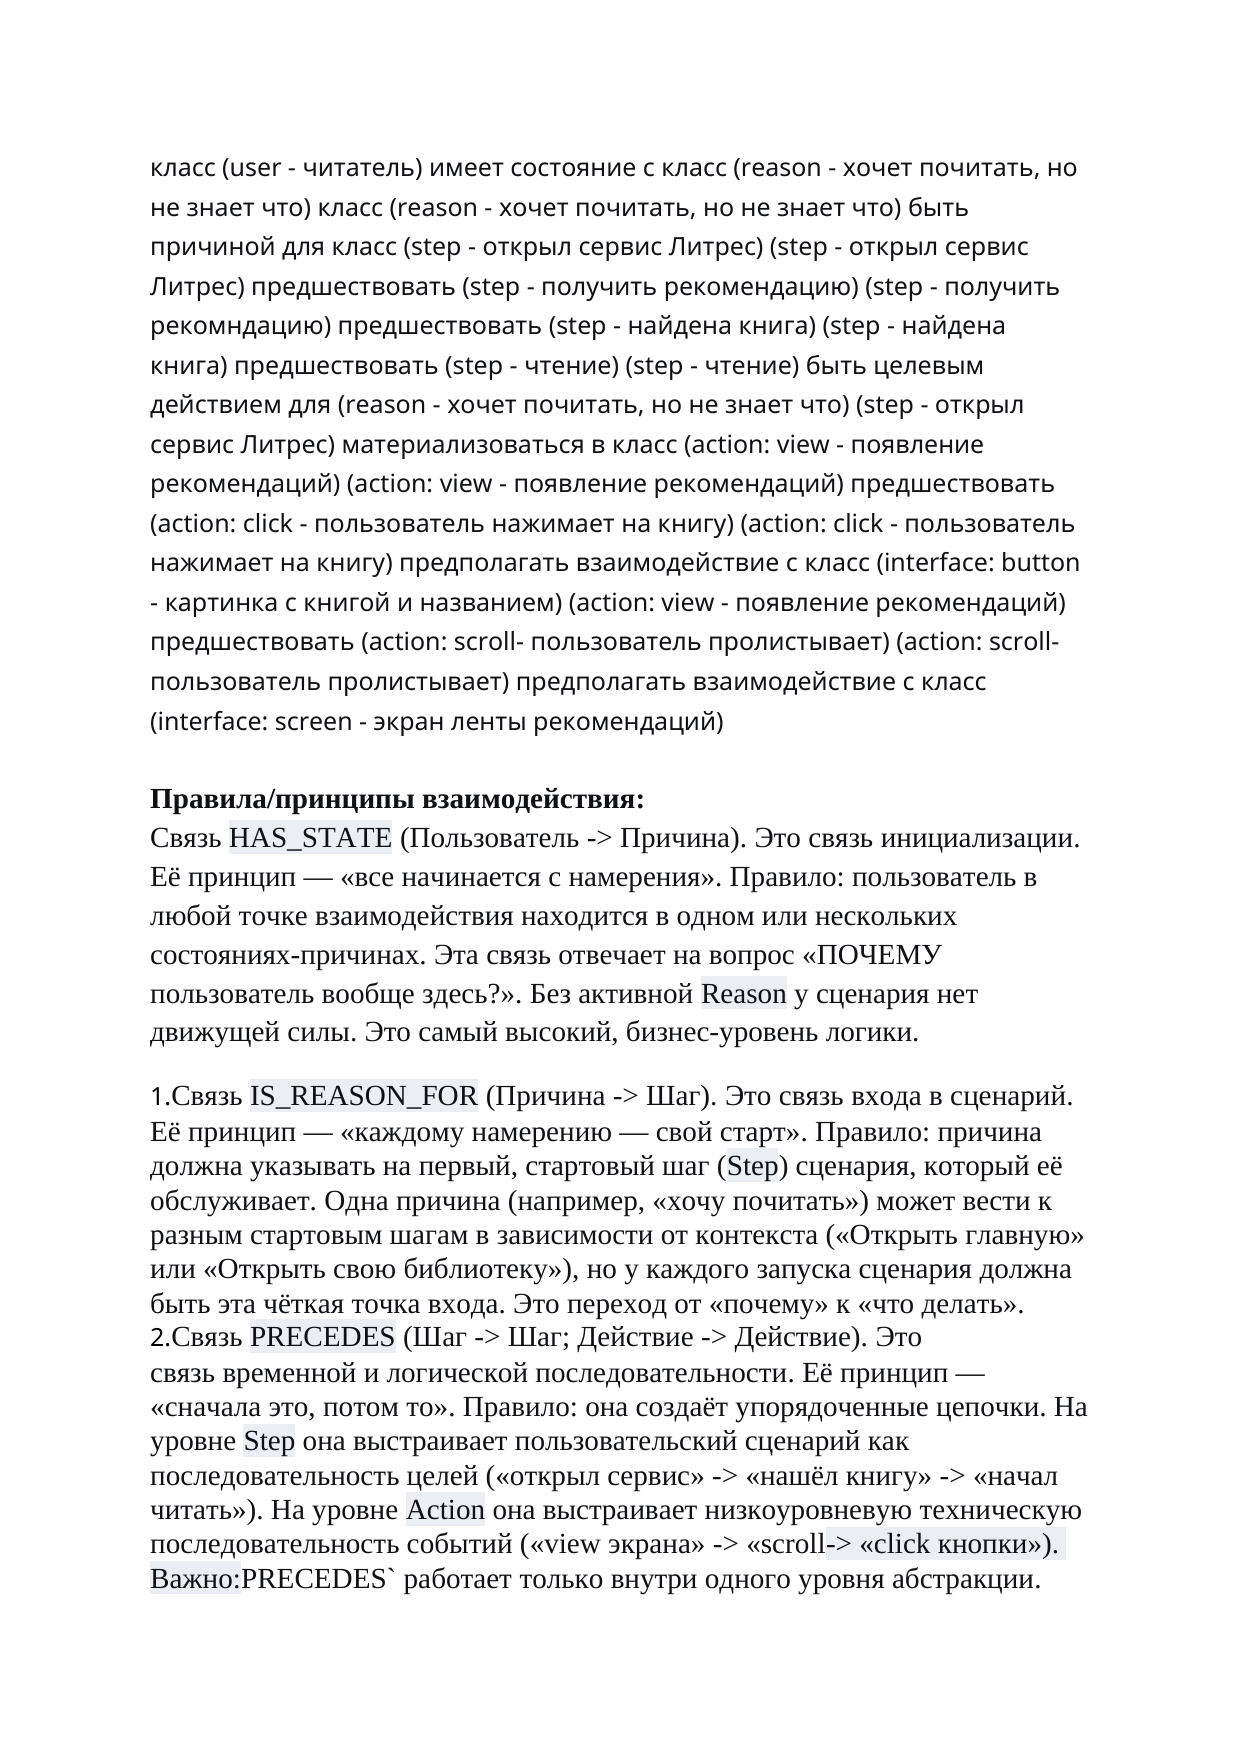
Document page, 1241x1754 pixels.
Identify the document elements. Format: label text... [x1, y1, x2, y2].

list Связь IS_REASON_FOR (Причина -> Шаг). Это связь входа в сценарий. Её принцип — «каждому намерению — свой старт». Правило: причина должна указывать на первый, стартовый шаг (Step) сценария, который её обслуживает. Одна причина (например, «хочу почитать») может вести к разным стартовым шагам в зависимости от контекста («Открыть главную» или «Открыть свою библиотеку»), но у каждого запуска сценария должна быть эта чёткая точка входа. Это переход от «почему» к «что делать». [150, 1078, 1090, 1319]
text класс (user - читатель) имеет состояние с класс (reason - хочет почитать, но не знает что) класс (reason - хочет почитать, но не знает что) быть причиной для класс (step - открыл сервис Литрес) (step - открыл сервис Литрес) предшествовать (step - получить рекомендацию) (step - получить рекомндацию) предшествовать (step - найдена книга) (step - найдена книга) предшествовать (step - чтение) (step - чтение) быть целевым действием для (reason - хочет почитать, но не знает что) (step - открыл сервис Литрес) материализоваться в класс (action: view - появление рекомендаций) (action: view - появление рекомендаций) предшествовать (action: click - пользователь нажимает на книгу) (action: click - пользователь нажимает на книгу) предполагать взаимодействие с класс (interface: button - картинка с книгой и названием) (action: view - появление рекомендаций) предшествовать (action: scroll- пользователь пролистывает) (action: scroll- пользователь пролистывает) предполагать взаимодействие с класс (interface: screen - экран ленты рекомендаций) Правила/принципы взаимодействия: Связь HAS_STATE (Пользователь -> Причина). Это связь инициализации. Её принцип — «все начинается с намерения». Правило: пользователь в любой точке взаимодействия находится в одном или нескольких состояниях-причинах. Эта связь отвечает на вопрос «ПОЧЕМУ пользователь вообще здесь?». Без активной Reason у сценария нет движущей силы. Это самый высокий, бизнес-уровень логики. [150, 150, 1090, 1048]
list Связь PRECEDES (Шаг -> Шаг; Действие -> Действие). Это связь временной и логической последовательности. Её принцип — «сначала это, потом то». Правило: она создаёт упорядоченные цепочки. На уровне Step она выстраивает пользовательский сценарий как последовательность целей («открыл сервис» -> «нашёл книгу» -> «начал читать»). На уровне Action она выстраивает низкоуровневую техническую последовательность событий («view экрана» -> «scroll-> «click кнопки»). Важно:PRECEDES` работает только внутри одного уровня абстракции. [150, 1319, 1090, 1594]
